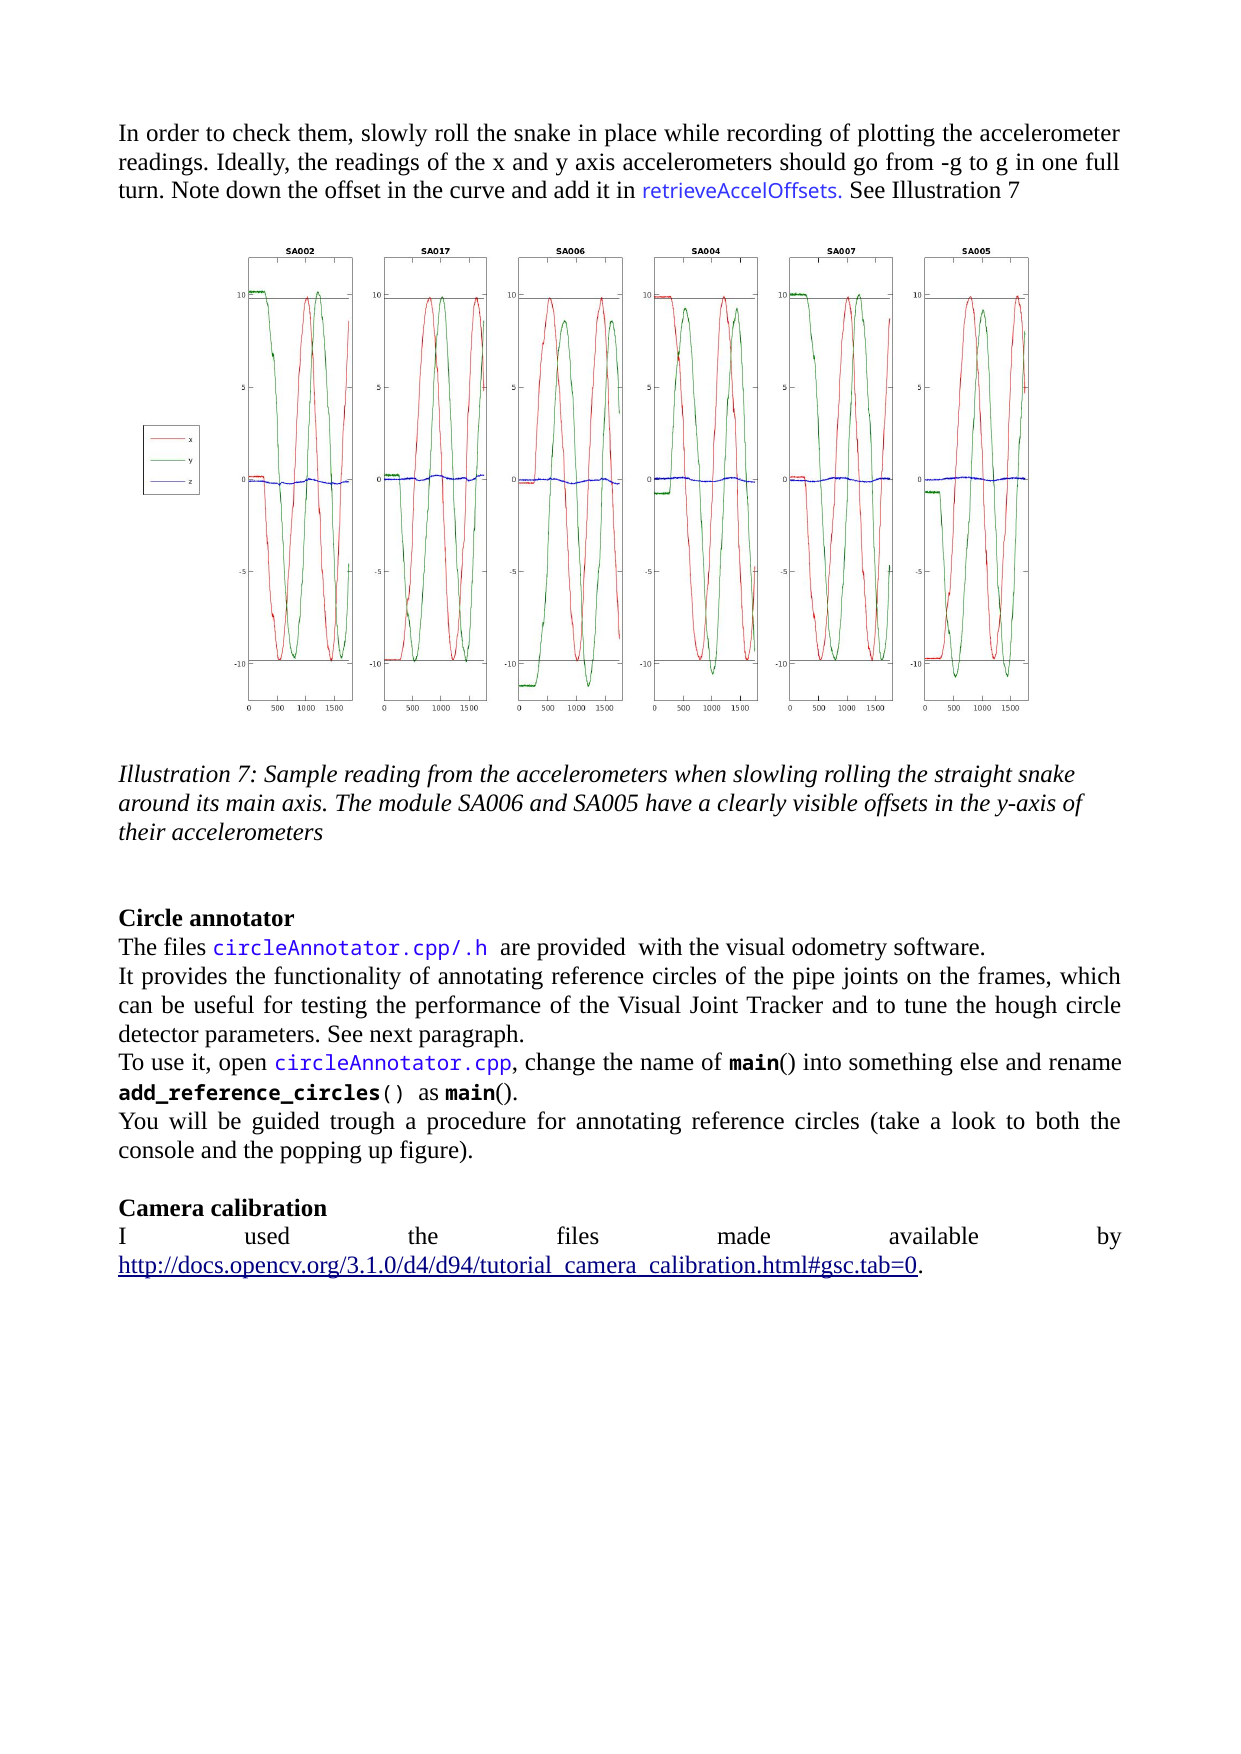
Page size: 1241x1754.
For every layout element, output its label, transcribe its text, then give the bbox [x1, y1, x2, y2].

text Camera calibration [118, 1193, 1122, 1221]
text I used the files made available by http://docs.opencv.org/3.1.0/d4/d94/tutorial_camera_calibration.html#gsc.tab=0. [118, 1221, 1122, 1279]
text Circle annotator [118, 903, 1122, 932]
text It provides the functionality of annotating reference circles of the pipe joints on the frames, which can be useful for testing the performance of the Visual Joint Tracker and to tune the hough circle detector parameters. See next paragraph. [118, 961, 1122, 1047]
picture [118, 217, 1123, 760]
text In order to check them, slowly roll the snake in place while recording of plotting the accelerometer readings. Ideally, the readings of the x and y axis accelerometers should go from -g to g in one full turn. Note down the offset in the curve and add it in retrieveAccelOffsets. See Illustration 7 [118, 118, 1122, 205]
text You will be guided trough a procedure for annotating reference circles (take a look to both the console and the popping up figure). [118, 1106, 1122, 1164]
text The files circleAnnotator.cpp/.h are provided with the visual odometry software. [118, 932, 1122, 961]
text To use it, open circleAnnotator.cpp, change the name of main() into something else and rename add_reference_circles() as main(). [118, 1047, 1122, 1106]
text Illustration 7: Sample reading from the accelerometers when slowling rolling the straight snake around its main axis. The module SA006 and SA005 have a clearly visible offsets in the y-axis of their accelerometers [118, 760, 1122, 846]
